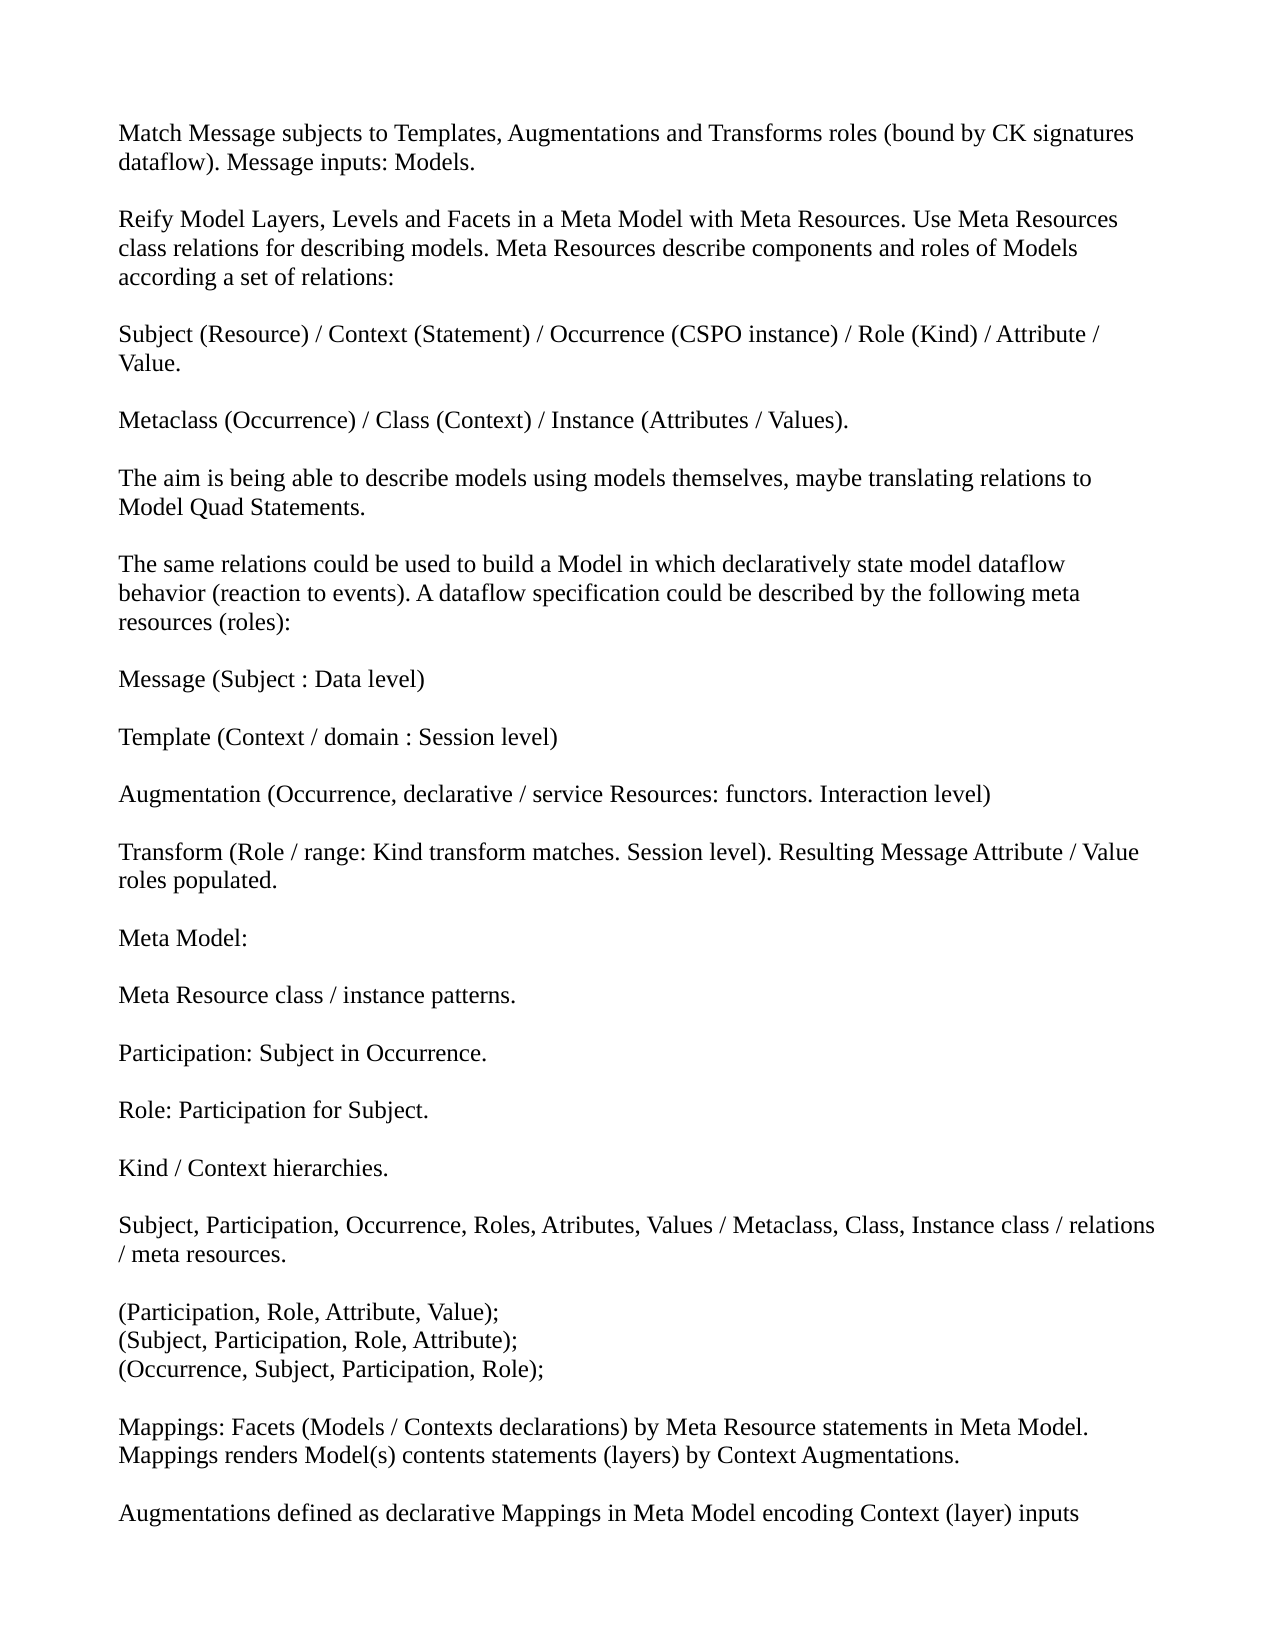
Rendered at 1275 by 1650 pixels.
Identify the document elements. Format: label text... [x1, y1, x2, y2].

text The same relations could be used to build a Model in which declaratively state model dataflow behavior (reaction to events). A dataflow specification could be described by the following meta resources (roles): [118, 549, 1157, 636]
text Template (Context / domain : Session level) [118, 722, 1157, 751]
text Meta Resource class / instance patterns. [118, 981, 1157, 1009]
text Match Message subjects to Templates, Augmentations and Transforms roles (bound by CK signatures dataflow). Message inputs: Models. [118, 118, 1157, 176]
text Kind / Context hierarchies. [118, 1153, 1157, 1182]
text Augmentations defined as declarative Mappings in Meta Model encoding Context (layer) inputs [118, 1498, 1157, 1527]
text Message (Subject : Data level) [118, 664, 1157, 693]
text Transform (Role / range: Kind transform matches. Session level). Resulting Message Attribute / Value roles populated. [118, 837, 1157, 894]
text (Subject, Participation, Role, Attribute); [118, 1326, 1157, 1354]
text Reify Model Layers, Levels and Facets in a Meta Model with Meta Resources. Use Meta Resources class relations for describing models. Meta Resources describe components and roles of Models according a set of relations: [118, 204, 1157, 291]
text Subject, Participation, Occurrence, Roles, Atributes, Values / Metaclass, Class, Instance class / relations / meta resources. [118, 1211, 1157, 1268]
text Metaclass (Occurrence) / Class (Context) / Instance (Attributes / Values). [118, 406, 1157, 434]
text (Participation, Role, Attribute, Value); [118, 1297, 1157, 1326]
text The aim is being able to describe models using models themselves, maybe translating relations to Model Quad Statements. [118, 463, 1157, 521]
text (Occurrence, Subject, Participation, Role); [118, 1354, 1157, 1383]
text Subject (Resource) / Context (Statement) / Occurrence (CSPO instance) / Role (Kind) / Attribute / Value. [118, 319, 1157, 377]
text Augmentation (Occurrence, declarative / service Resources: functors. Interaction level) [118, 779, 1157, 808]
text Mappings: Facets (Models / Contexts declarations) by Meta Resource statements in Meta Model. Mappings renders Model(s) contents statements (layers) by Context Augmentations. [118, 1412, 1157, 1469]
text Participation: Subject in Occurrence. [118, 1038, 1157, 1067]
text Meta Model: [118, 923, 1157, 952]
text Role: Participation for Subject. [118, 1096, 1157, 1124]
